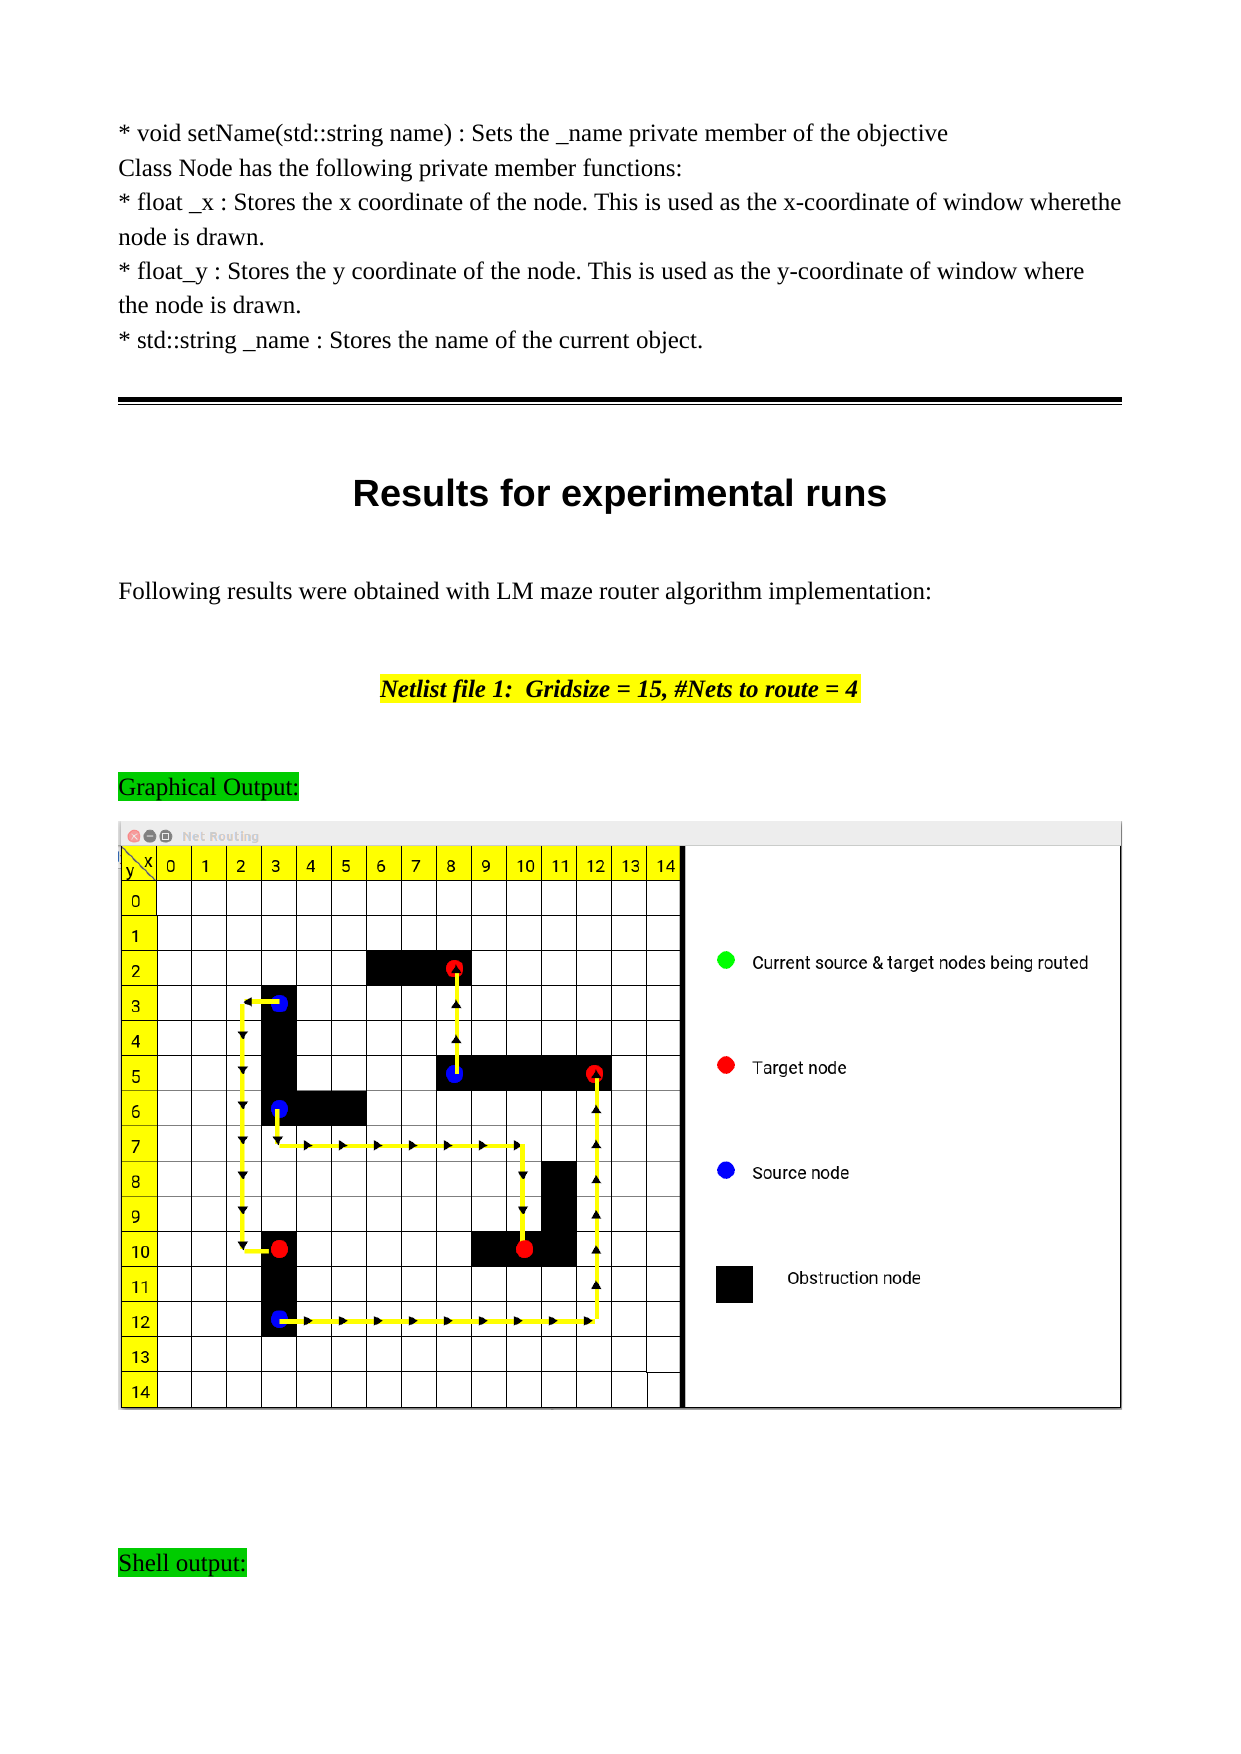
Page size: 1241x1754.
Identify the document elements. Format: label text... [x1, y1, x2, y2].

text the node is drawn. [118, 291, 1122, 319]
text * std::string _name : Stores the name of the current object. [118, 325, 1122, 354]
text Graphical Output: [118, 772, 1122, 801]
picture [118, 821, 1123, 1410]
text Shell output: [118, 1548, 1122, 1577]
text * float_y : Stores the y coordinate of the node. This is used as the y-coordinate of window where [118, 256, 1122, 285]
text * float _x : Stores the x coordinate of the node. This is used as the x-coordinate of window wherethe node is drawn. [118, 187, 1122, 250]
text Following results were obtained with LM maze router algorithm implementation: [118, 576, 1122, 604]
subtitle Results for experimental runs [118, 471, 1122, 514]
text * void setName(std::string name) : Sets the _name private member of the objective [118, 118, 1122, 147]
text Netlist file 1: Gridsize = 15, #Nets to route = 4 [118, 674, 1122, 703]
text Class Node has the following private member functions: [118, 153, 1122, 181]
